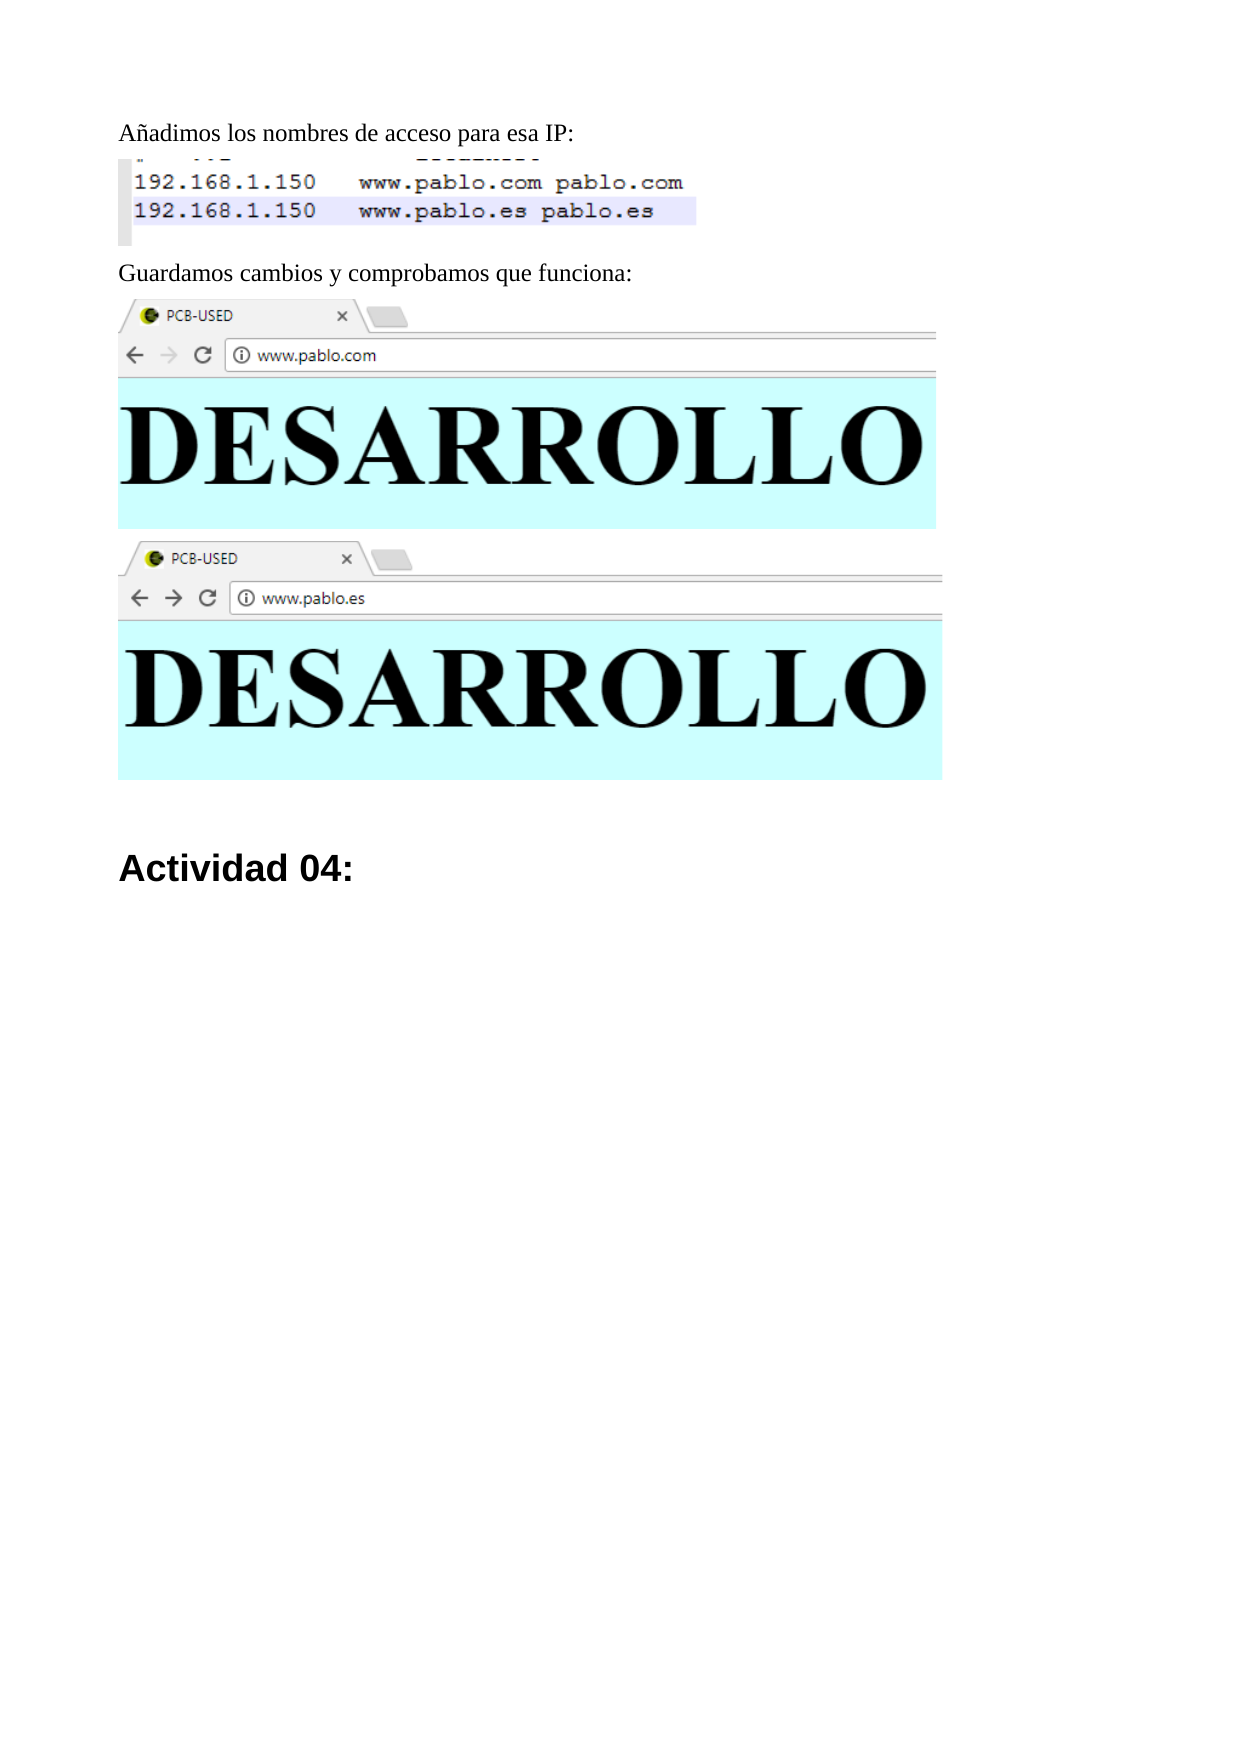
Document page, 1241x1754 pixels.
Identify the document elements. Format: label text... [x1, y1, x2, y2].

picture [118, 299, 937, 529]
picture [118, 159, 697, 246]
text Añadimos los nombres de acceso para esa IP: [118, 118, 1122, 147]
picture [118, 541, 943, 780]
text Guardamos cambios y comprobamos que funciona: [118, 258, 1122, 287]
subtitle Actividad 04: [118, 846, 1122, 890]
